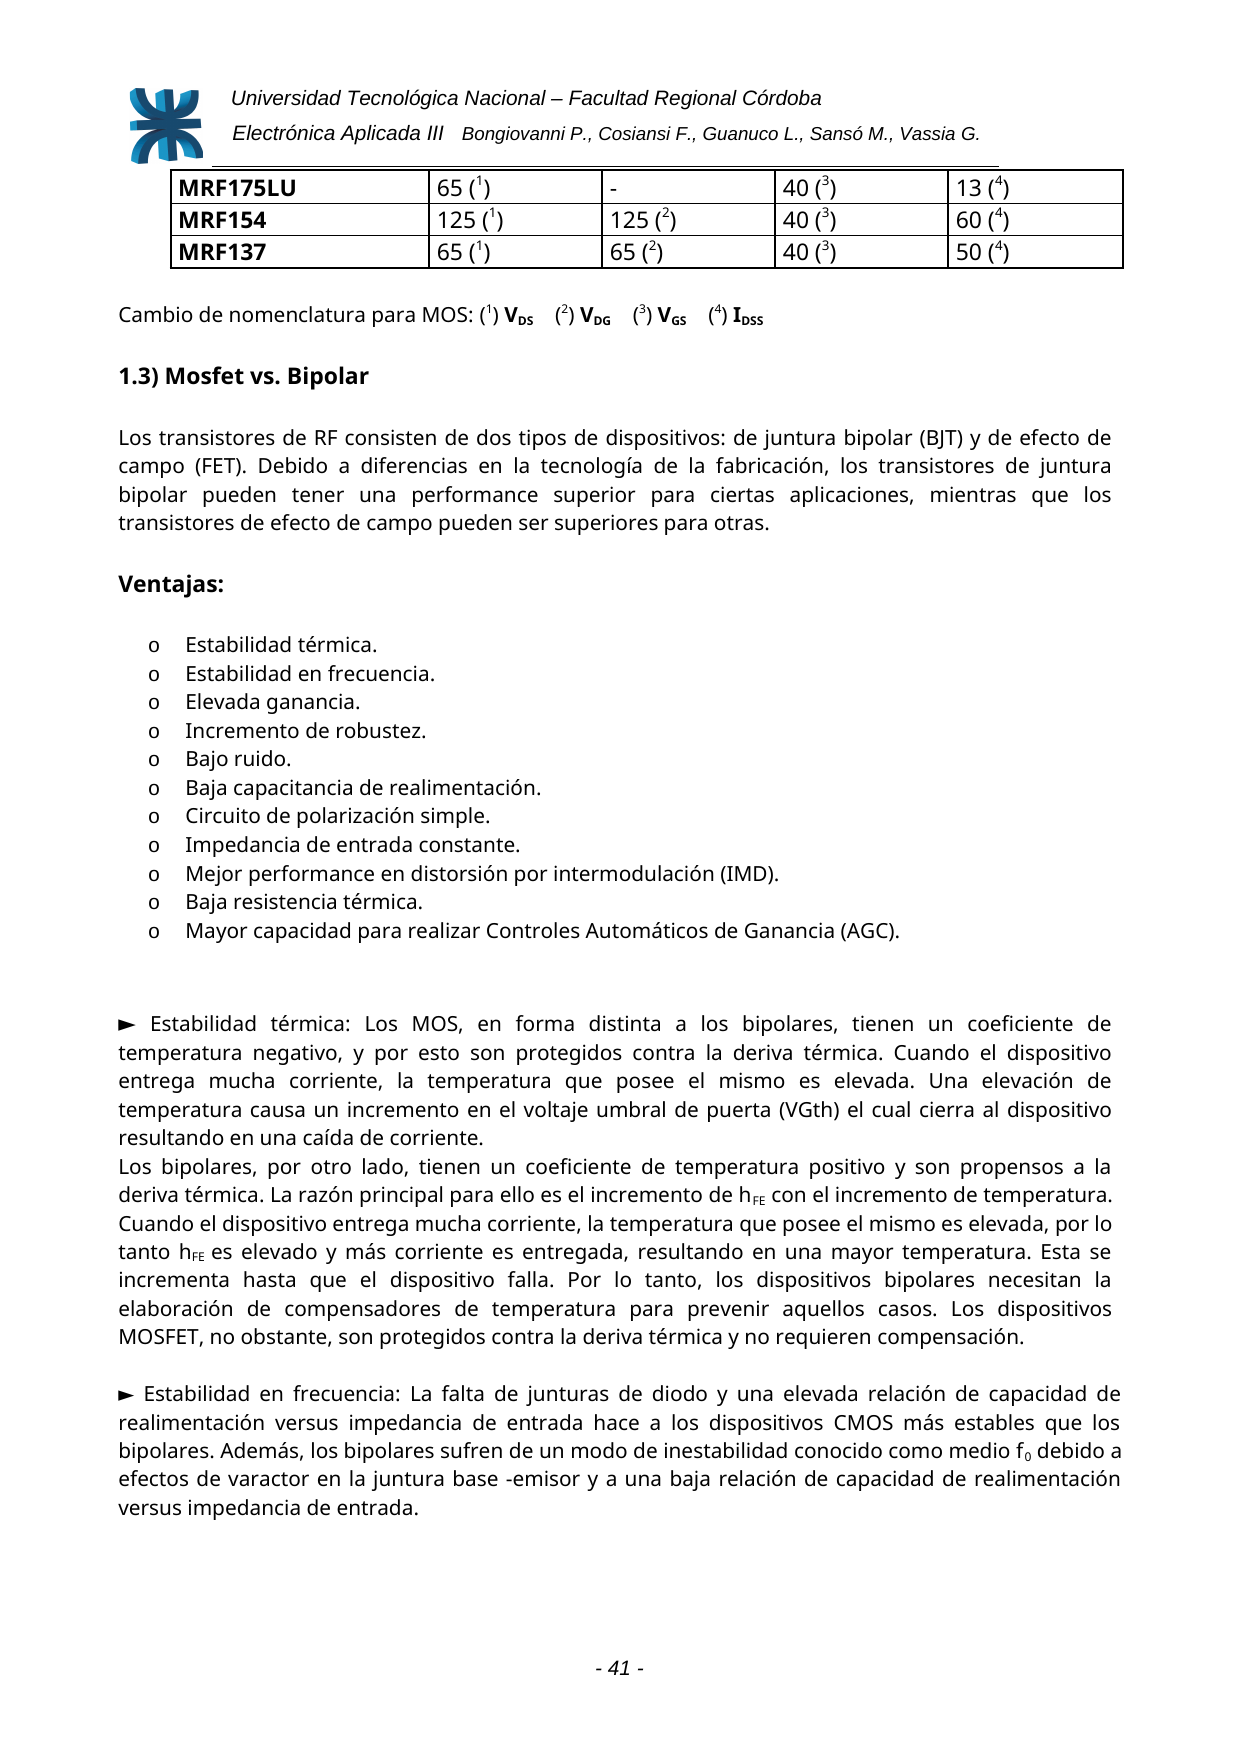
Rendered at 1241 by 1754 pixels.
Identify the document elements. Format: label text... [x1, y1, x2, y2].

list Estabilidad térmica. [148, 630, 1113, 659]
list ► Estabilidad térmica: Los MOS, en forma distinta a los bipolares, tienen un coeficiente de temperatura negativo, y por esto son protegidos contra la deriva térmica. Cuando el dispositivo entrega mucha corriente, la temperatura que posee el mismo es elevada. Una elevación de temperatura causa un incremento en el voltaje umbral de puerta (VGth) el cual cierra al dispositivo resultando en una caída de corriente. [118, 1007, 1113, 1152]
text Los bipolares, por otro lado, tienen un coeficiente de temperatura positivo y son propensos a la deriva térmica. La razón principal para ello es el incremento de hFE con el incremento de temperatura. Cuando el dispositivo entrega mucha corriente, la temperatura que posee el mismo es elevada, por lo tanto hFE es elevado y más corriente es entregada, resultando en una mayor temperatura. Esta se incrementa hasta que el dispositivo falla. Por lo tanto, los dispositivos bipolares necesitan la elaboración de compensadores de temperatura para prevenir aquellos casos. Los dispositivos MOSFET, no obstante, son protegidos contra la deriva térmica y no requieren compensación. [118, 1152, 1113, 1351]
list Elevada ganancia. [148, 687, 1113, 716]
table_cell 50 (4) [949, 236, 1122, 267]
table_cell 125 (1) [430, 204, 601, 235]
table_cell 13 (4) [949, 171, 1122, 203]
table_cell 40 (3) [776, 171, 947, 203]
table_cell MRF137 [172, 236, 428, 267]
table_cell 65 (1) [430, 236, 601, 267]
list Estabilidad en frecuencia. [148, 659, 1113, 687]
picture [129, 88, 203, 164]
table_cell 65 (1) [430, 171, 601, 203]
list Impedancia de entrada constante. [148, 830, 1113, 859]
table_cell 40 (3) [776, 236, 947, 267]
list Incremento de robustez. [148, 716, 1113, 744]
text Los transistores de RF consisten de dos tipos de dispositivos: de juntura bipolar (BJT) y de efecto de campo (FET). Debido a diferencias en la tecnología de la fabricación, los transistores de juntura bipolar pueden tener una performance superior para ciertas aplicaciones, mientras que los transistores de efecto de campo pueden ser superiores para otras. [118, 423, 1113, 537]
list Mayor capacidad para realizar Controles Automáticos de Ganancia (AGC). [148, 916, 1113, 944]
list Bajo ruido. [148, 744, 1113, 773]
table_cell MRF175LU [172, 171, 428, 203]
table_cell MRF154 [172, 204, 428, 235]
text Ventajas: [118, 568, 1122, 599]
text Cambio de nomenclatura para MOS: (1) VDS (2) VDG (3) VGS (4) IDSS [118, 301, 1113, 329]
list Mejor performance en distorsión por intermodulación (IMD). [148, 859, 1113, 887]
text ► Estabilidad en frecuencia: La falta de junturas de diodo y una elevada relación de capacidad de realimentación versus impedancia de entrada hace a los dispositivos CMOS más estables que los bipolares. Además, los bipolares sufren de un modo de inestabilidad conocido como medio f0 debido a efectos de varactor en la juntura base -emisor y a una baja relación de capacidad de realimentación versus impedancia de entrada. [118, 1379, 1122, 1521]
text 1.3) Mosfet vs. Bipolar [118, 360, 1122, 392]
table_cell 65 (2) [603, 236, 774, 267]
table_cell 125 (2) [603, 204, 774, 235]
list Circuito de polarización simple. [148, 802, 1113, 830]
list Baja resistencia térmica. [148, 887, 1113, 916]
table_cell 40 (3) [776, 204, 947, 235]
table_cell - [603, 171, 774, 203]
list Baja capacitancia de realimentación. [148, 773, 1113, 802]
table_cell 60 (4) [949, 204, 1122, 235]
